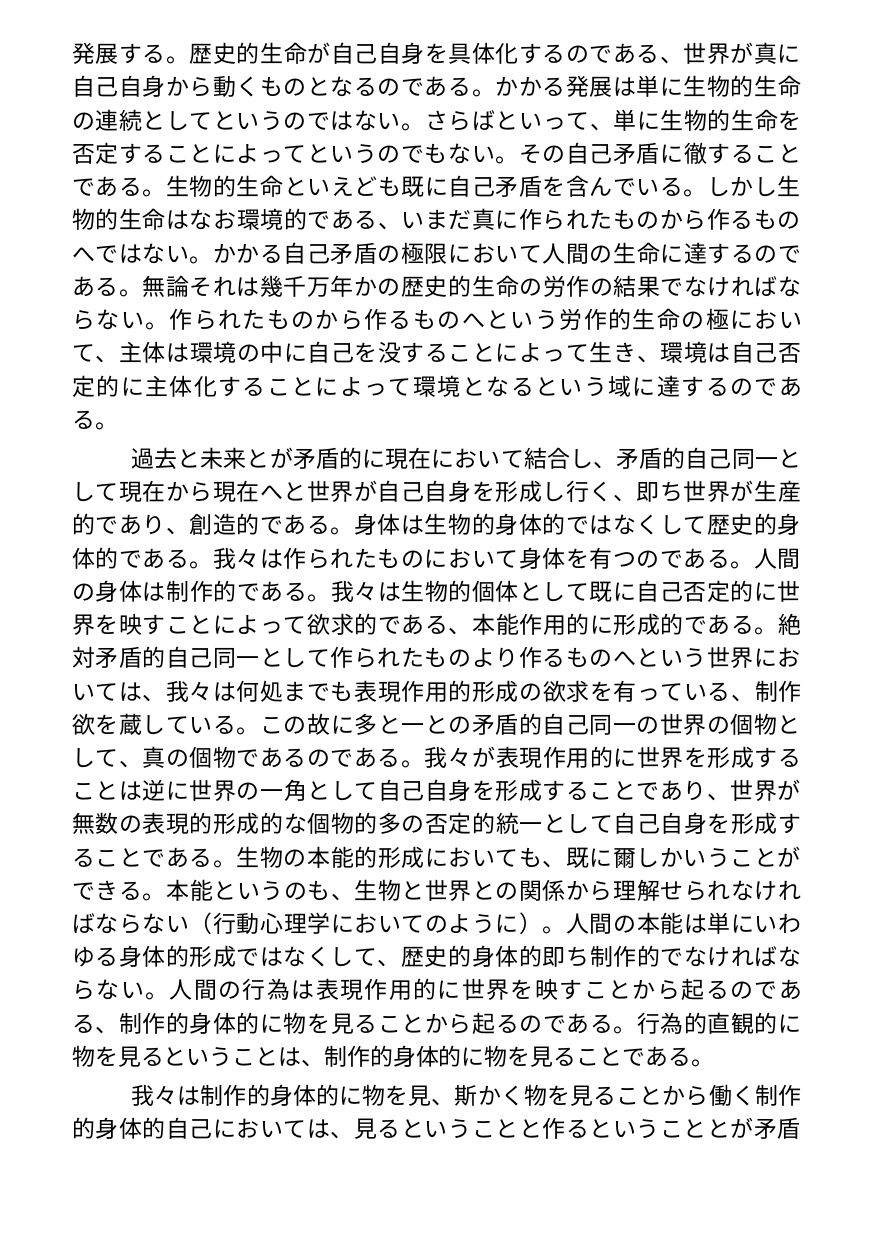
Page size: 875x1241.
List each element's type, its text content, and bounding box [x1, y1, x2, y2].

text 我々は制作的身体的に物を見、斯かく物を見ることから働く制作的身体的自己においては、見るということと作るということとが矛盾 [72, 1078, 802, 1144]
text 過去と未来とが矛盾的に現在において結合し、矛盾的自己同一として現在から現在へと世界が自己自身を形成し行く、即ち世界が生産的であり、創造的である。身体は生物的身体的ではなくして歴史的身体的である。我々は作られたものにおいて身体を有つのである。人間の身体は制作的である。我々は生物的個体として既に自己否定的に世界を映すことによって欲求的である、本能作用的に形成的である。絶対矛盾的自己同一として作られたものより作るものへという世界においては、我々は何処までも表現作用的形成の欲求を有っている、制作欲を蔵している。この故に多と一との矛盾的自己同一の世界の個物として、真の個物であるのである。我々が表現作用的に世界を形成することは逆に世界の一角として自己自身を形成することであり、世界が無数の表現的形成的な個物的多の否定的統一として自己自身を形成することである。生物の本能的形成においても、既に爾しかいうことができる。本能というのも、生物と世界との関係から理解せられなければならない（行動心理学においてのように）。人間の本能は単にいわゆる身体的形成ではなくして、歴史的身体的即ち制作的でなければならない。人間の行為は表現作用的に世界を映すことから起るのである、制作的身体的に物を見ることから起るのである。行為的直観的に物を見るということは、制作的身体的に物を見ることである。 [72, 441, 802, 1072]
text 発展する。歴史的生命が自己自身を具体化するのである、世界が真に自己自身から動くものとなるのである。かかる発展は単に生物的生命の連続としてというのではない。さらばといって、単に生物的生命を否定することによってというのでもない。その自己矛盾に徹することである。生物的生命といえども既に自己矛盾を含んでいる。しかし生物的生命はなお環境的である、いまだ真に作られたものから作るものへではない。かかる自己矛盾の極限において人間の生命に達するのである。無論それは幾千万年かの歴史的生命の労作の結果でなければならない。作られたものから作るものへという労作的生命の極において、主体は環境の中に自己を没することによって生き、環境は自己否定的に主体化することによって環境となるという域に達するのである。 [72, 36, 802, 435]
